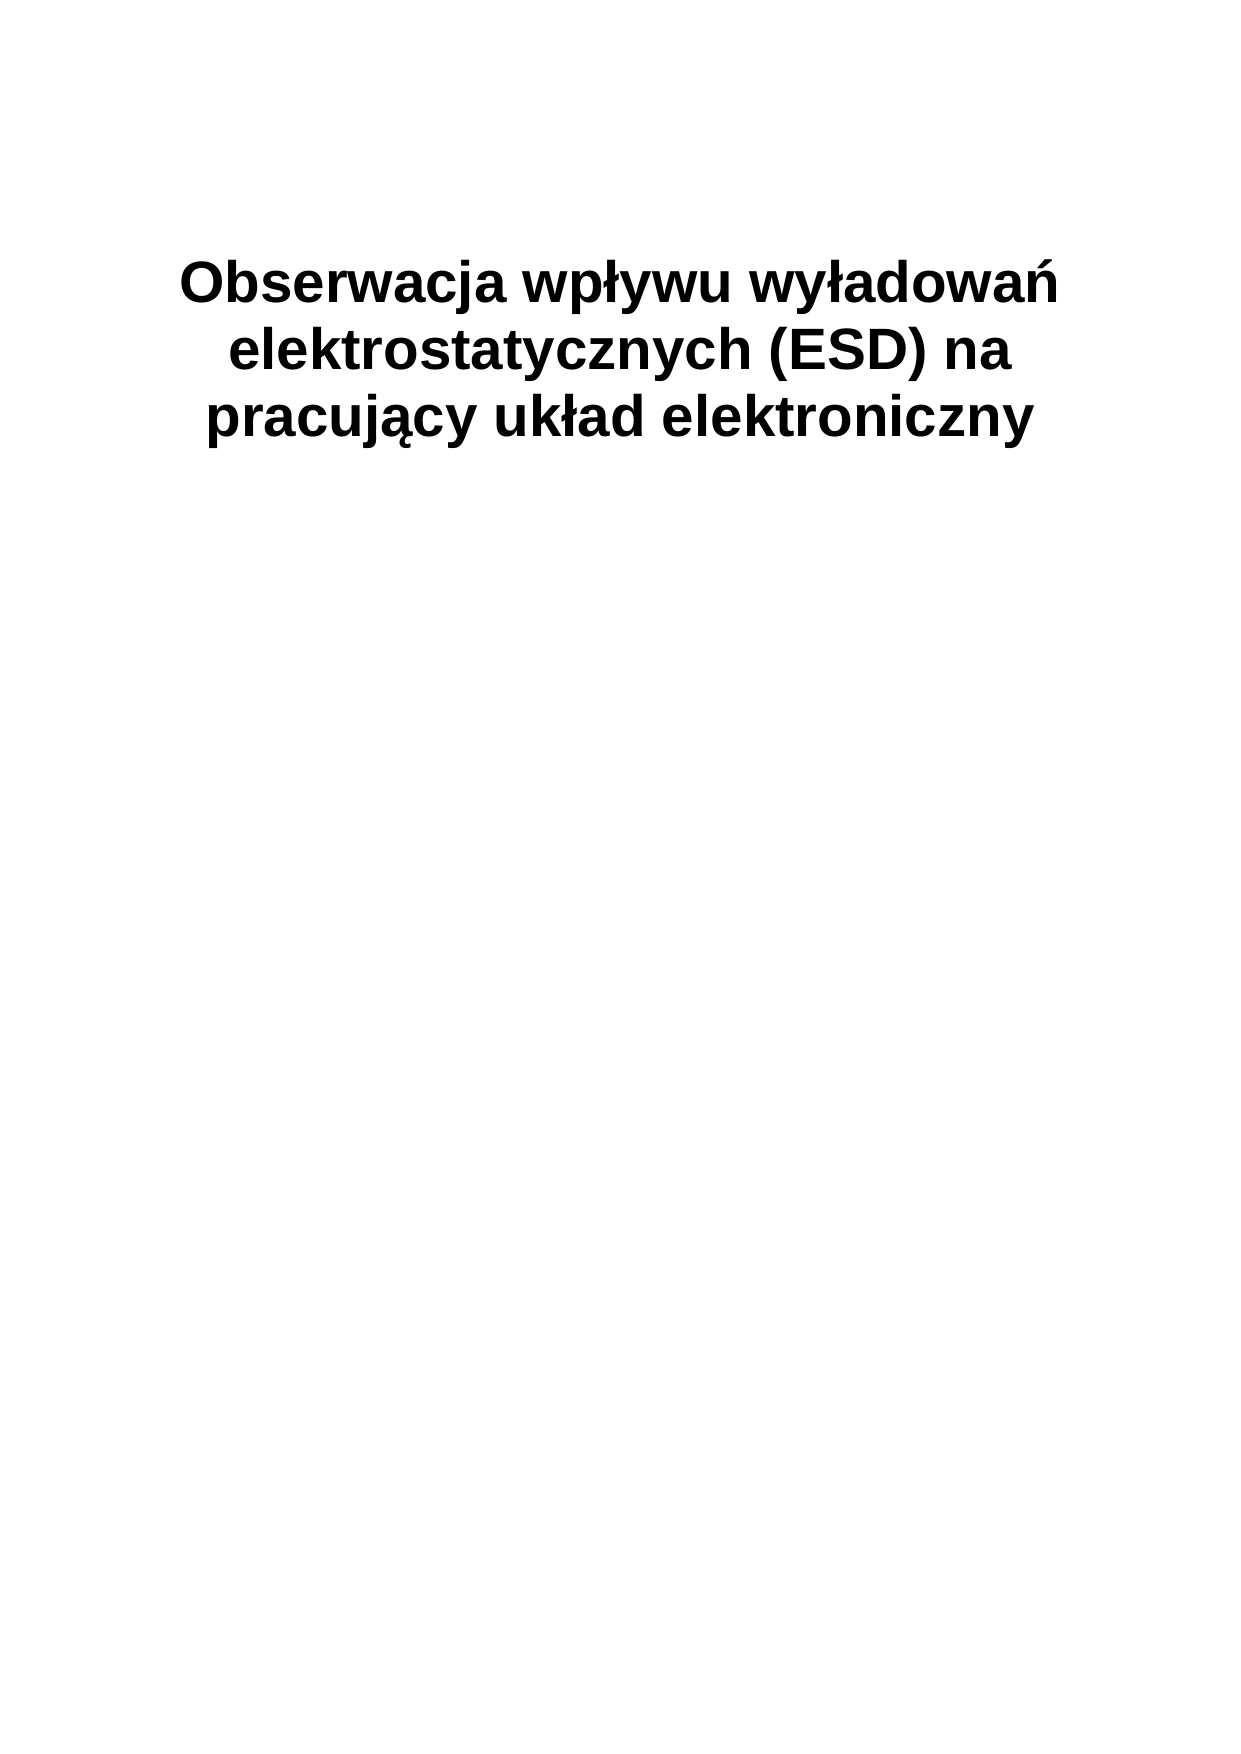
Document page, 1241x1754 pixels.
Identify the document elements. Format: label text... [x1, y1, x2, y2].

title Obserwacja wpływu wyładowań elektrostatycznych (ESD) na pracujący układ elektroniczny [118, 248, 1122, 449]
